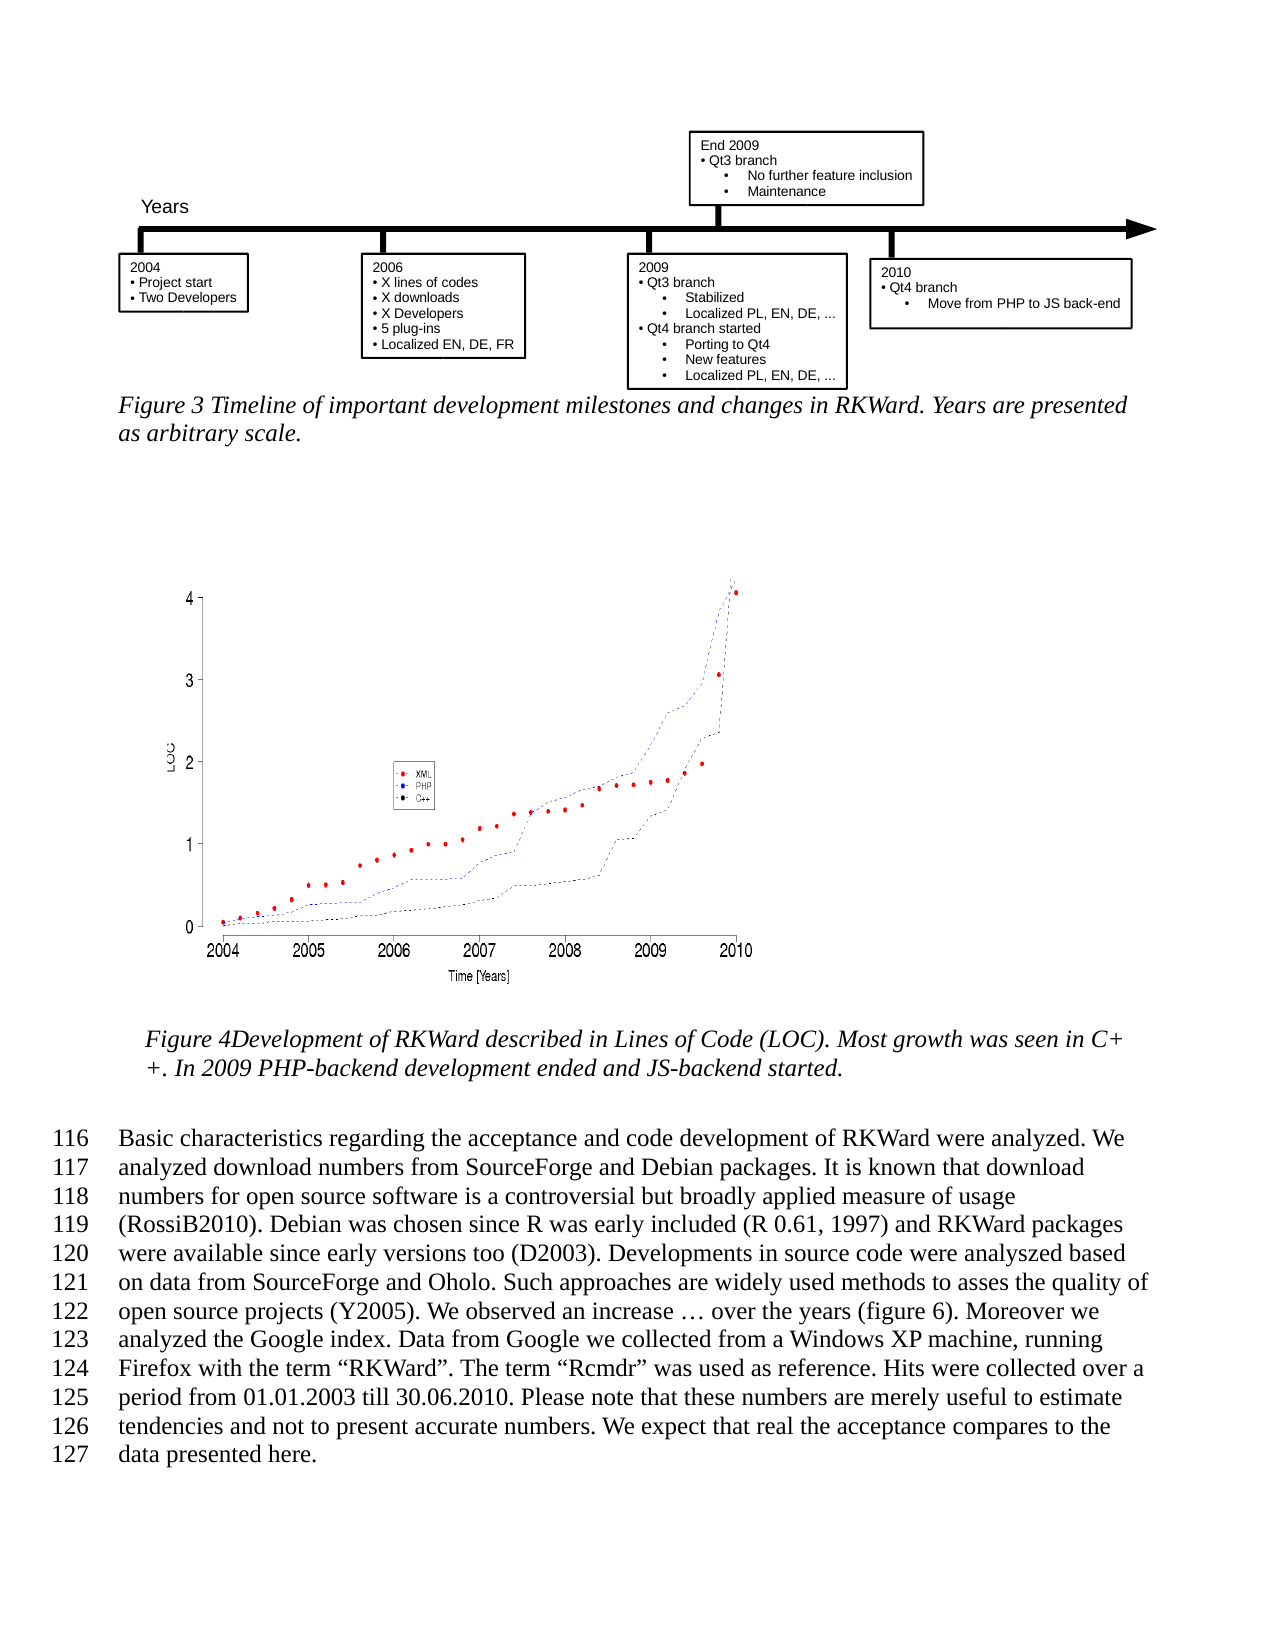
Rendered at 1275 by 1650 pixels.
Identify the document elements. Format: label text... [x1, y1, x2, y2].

text Basic characteristics regarding the acceptance and code development of RKWard were analyzed. We analyzed download numbers from SourceForge and Debian packages. It is known that download numbers for open source software is a controversial but broadly applied measure of usage (RossiB2010). Debian was chosen since R was early included (R 0.61, 1997) and RKWard packages were available since early versions too (D2003). Developments in source code were analyszed based on data from SourceForge and Oholo. Such approaches are widely used methods to asses the quality of open source projects (Y2005). We observed an increase … over the years (figure 6). Moreover we analyzed the Google index. Data from Google we collected from a Windows XP machine, running Firefox with the term “RKWard”. The term “Rcmdr” was used as reference. Hits were collected over a period from 01.01.2003 till 30.06.2010. Please note that these numbers are merely useful to estimate tendencies and not to present accurate numbers. We expect that real the acceptance compares to the data presented here. [118, 1123, 1157, 1468]
text Figure 3 Timeline of important development milestones and changes in RKWard. Years are presented as arbitrary scale. [363, 255, 524, 356]
text Figure 3 Timeline of important development milestones and changes in RKWard. Years are presented as arbitrary scale. [872, 260, 1130, 327]
text Figure 3 Timeline of important development milestones and changes in RKWard. Years are presented as arbitrary scale. [121, 255, 246, 310]
text Figure 3 Timeline of important development milestones and changes in RKWard. Years are presented as arbitrary scale. [691, 133, 922, 204]
text Figure 3 Timeline of important development milestones and changes in RKWard. Years are presented as arbitrary scale. [629, 255, 845, 387]
text Figure 3 Timeline of important development milestones and changes in RKWard. Years are presented as arbitrary scale. [722, 131, 1157, 228]
text Figure 4Development of RKWard described in Lines of Code (LOC). Most growth was seen in C++. In 2009 PHP-backend development ended and JS-backend started. [145, 501, 1130, 1082]
text Figure 3 Timeline of important development milestones and changes in RKWard. Years are presented as arbitrary scale. [118, 230, 1157, 447]
picture [145, 501, 796, 1025]
text Figure 3 Timeline of important development milestones and changes in RKWard. Years are presented as arbitrary scale. [118, 131, 715, 253]
